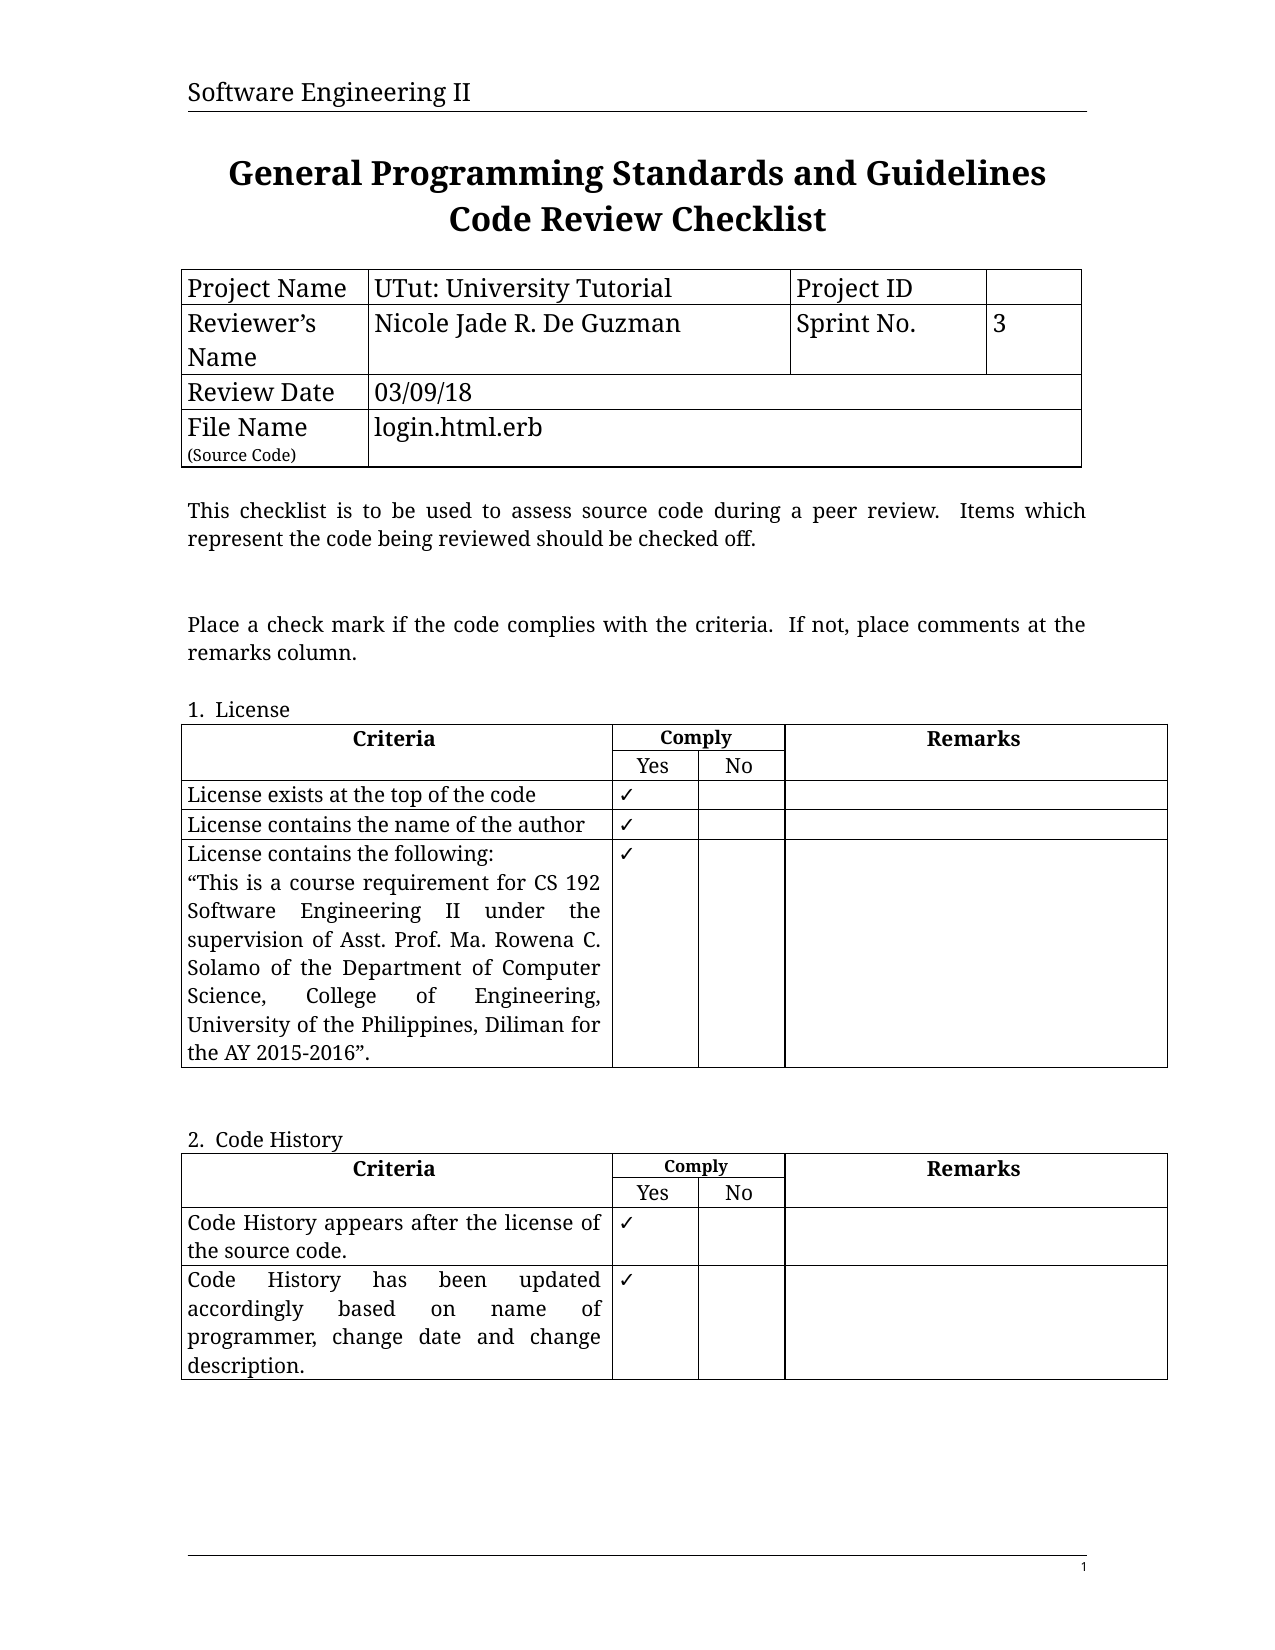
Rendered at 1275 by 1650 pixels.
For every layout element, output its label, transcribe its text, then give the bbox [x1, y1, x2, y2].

table_cell ✓ [613, 810, 618, 838]
table_cell [774, 781, 784, 809]
table_cell [699, 781, 704, 809]
table_header Comply [613, 725, 618, 750]
table_cell [786, 1266, 1167, 1379]
table_cell [774, 810, 784, 838]
table_cell [699, 810, 704, 838]
table_header Remarks [786, 1154, 1167, 1207]
table_cell [786, 840, 1167, 1067]
table_header Project Name [357, 270, 368, 304]
table_cell [1156, 781, 1167, 809]
table_cell 3 [987, 305, 1081, 373]
table_cell No [699, 1178, 704, 1207]
table_cell Yes [687, 1178, 698, 1207]
table_header [987, 270, 992, 304]
table_cell No [774, 751, 784, 779]
table_header Remarks [786, 725, 1167, 779]
table_cell 03/09/18 [1070, 375, 1081, 409]
table_cell Reviewer’s Name [357, 305, 368, 373]
text General Programming Standards and Guidelines Code Review Checklist [187, 150, 1087, 241]
table_header [1070, 270, 1081, 304]
text 1. License [187, 695, 1087, 723]
table_cell File Name (Source Code) [357, 410, 368, 466]
table_cell [699, 1266, 784, 1379]
table_header Criteria [182, 1154, 612, 1207]
table_cell [699, 840, 784, 1067]
table_cell [1156, 810, 1167, 838]
table_cell [786, 781, 791, 809]
table_cell Nicole Jade R. De Guzman [369, 305, 790, 373]
table_cell login.html.erb [369, 410, 1081, 466]
table_cell [699, 1208, 784, 1264]
table_cell ✓ [687, 810, 698, 838]
text Place a check mark if the code complies with the criteria. If not, place comments at the remarks column. [187, 610, 1087, 667]
table_header Comply [774, 1154, 784, 1177]
table_cell ✓ [613, 1208, 698, 1264]
table_cell 03/09/18 [369, 375, 374, 409]
table_cell [786, 810, 791, 838]
table_header Criteria [182, 725, 612, 779]
table_header Project ID [976, 270, 986, 304]
table_cell ✓ [613, 1266, 698, 1379]
table_cell ✓ [613, 781, 618, 809]
table_header Comply [774, 725, 784, 750]
text This checklist is to be used to assess source code during a peer review. Items which represent the code being reviewed should be checked off. [187, 496, 1087, 553]
table_cell No [699, 751, 704, 779]
table_cell Review Date [357, 375, 368, 409]
table_cell Sprint No. [791, 305, 986, 373]
table_cell [786, 1208, 1167, 1264]
table_cell Yes [613, 1178, 618, 1207]
table_cell Reviewer’s Name [182, 305, 187, 373]
table_cell ✓ [687, 781, 698, 809]
table_cell Yes [613, 751, 618, 779]
table_cell Yes [687, 751, 698, 779]
table_cell ✓ [613, 840, 698, 1067]
table_cell No [774, 1178, 784, 1207]
text 2. Code History [187, 1125, 1087, 1153]
